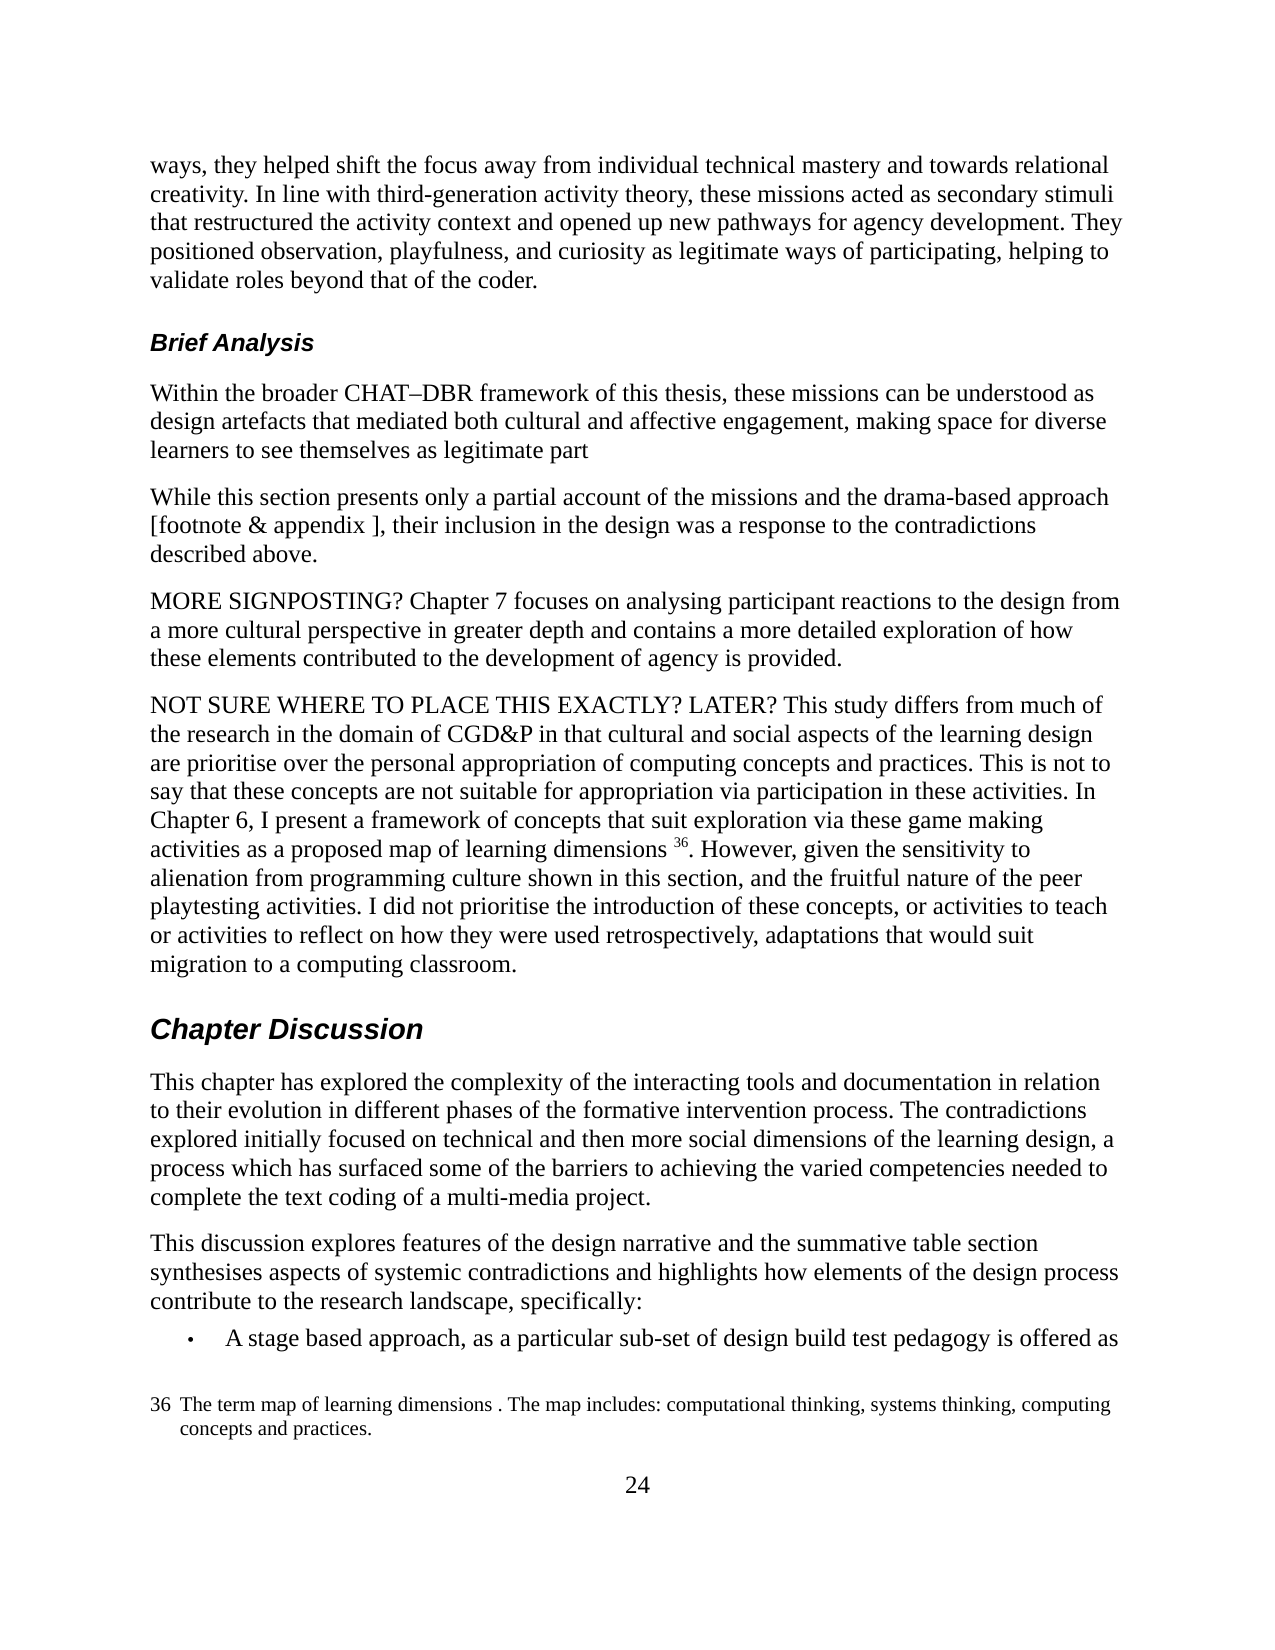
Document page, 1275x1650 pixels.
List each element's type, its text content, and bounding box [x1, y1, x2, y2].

list A stage based approach, as a particular sub-set of design build test pedagogy is offered as [187, 1323, 1125, 1352]
text This chapter has explored the complexity of the interacting tools and documentation in relation to their evolution in different phases of the formative intervention process. The contradictions explored initially focused on technical and then more social dimensions of the learning design, a process which has surfaced some of the barriers to achieving the varied competencies needed to complete the text coding of a multi-media project. [150, 1067, 1125, 1210]
text The term map of learning dimensions . The map includes: computational thinking, systems thinking, computing concepts and practices. [150, 1392, 1125, 1440]
text While this section presents only a partial account of the missions and the drama-based approach [footnote & appendix ], their inclusion in the design was a response to the contradictions described above. [150, 482, 1125, 568]
text This discussion explores features of the design narrative and the summative table section synthesises aspects of systemic contradictions and highlights how elements of the design process contribute to the research landscape, specifically: [150, 1228, 1125, 1314]
subtitle Chapter Discussion [150, 1012, 1125, 1045]
text MORE SIGNPOSTING? Chapter 7 focuses on analysing participant reactions to the design from a more cultural perspective in greater depth and contains a more detailed exploration of how these elements contributed to the development of agency is provided. [150, 586, 1125, 672]
text ways, they helped shift the focus away from individual technical mastery and towards relational creativity. In line with third-generation activity theory, these missions acted as secondary stimuli that restructured the activity context and opened up new pathways for agency development. They positioned observation, playfulness, and curiosity as legitimate ways of participating, helping to validate roles beyond that of the coder. [150, 150, 1125, 294]
text NOT SURE WHERE TO PLACE THIS EXACTLY? LATER? This study differs from much of the research in the domain of CGD&P in that cultural and social aspects of the learning design are prioritise over the personal appropriation of computing concepts and practices. This is not to say that these concepts are not suitable for appropriation via participation in these activities. In Chapter 6, I present a framework of concepts that suit exploration via these game making activities as a proposed map of learning dimensions . However, given the sensitivity to alienation from programming culture shown in this section, and the fruitful nature of the peer playtesting activities. I did not prioritise the introduction of these concepts, or activities to teach or activities to reflect on how they were used retrospectively, adaptations that would suit migration to a computing classroom. [150, 690, 1125, 978]
text Within the broader CHAT–DBR framework of this thesis, these missions can be understood as design artefacts that mediated both cultural and affective engagement, making space for diverse learners to see themselves as legitimate part [150, 378, 1125, 464]
subtitle Brief Analysis [150, 328, 1125, 356]
